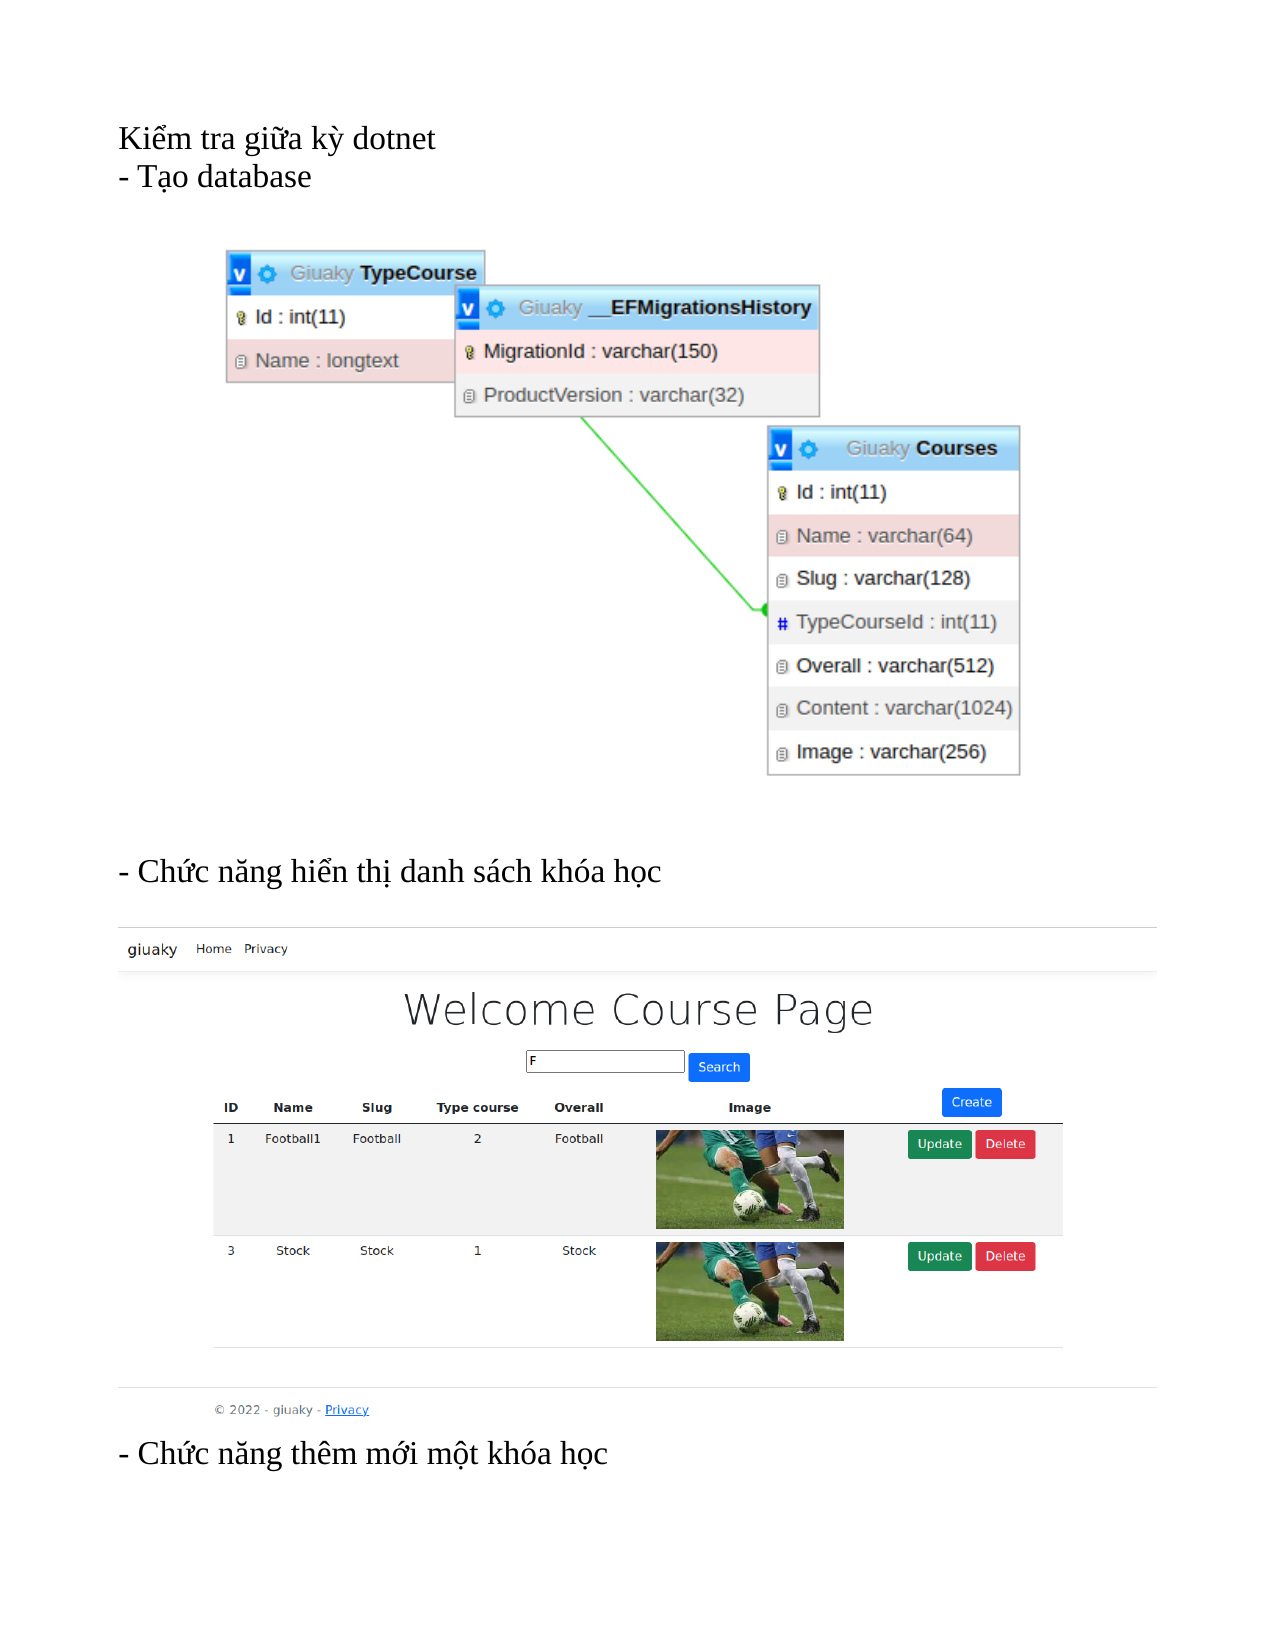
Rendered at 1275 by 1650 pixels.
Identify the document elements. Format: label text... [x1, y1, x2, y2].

picture [118, 927, 1157, 1433]
text - Tạo database [118, 156, 1157, 195]
text - Chức năng hiển thị danh sách khóa học [118, 195, 1157, 889]
text - Chức năng thêm mới một khóa học [118, 1433, 1157, 1471]
text Kiểm tra giữa kỳ dotnet [118, 118, 1157, 156]
picture [137, 194, 1138, 851]
